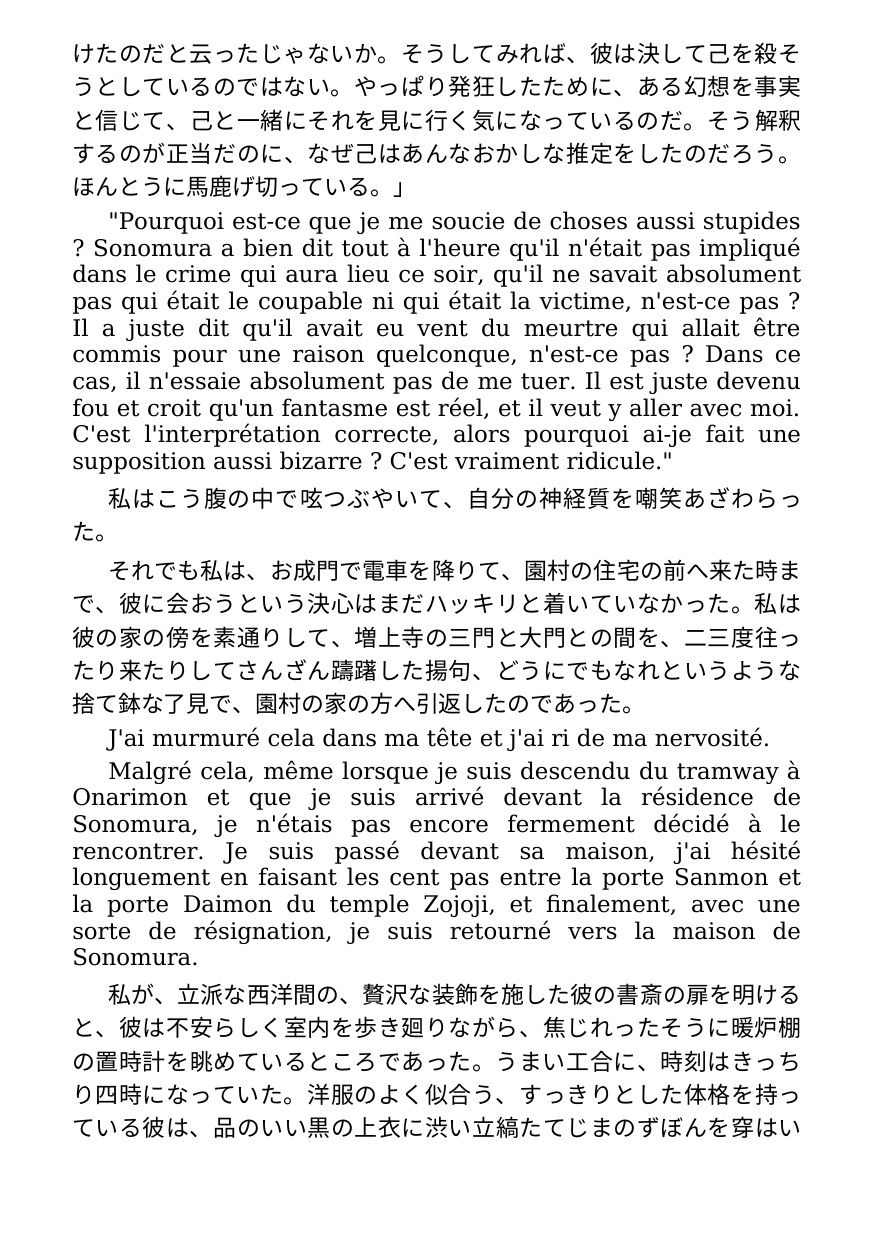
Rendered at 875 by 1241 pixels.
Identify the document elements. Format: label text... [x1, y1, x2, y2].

text Malgré cela, même lorsque je suis descendu du tramway à Onarimon et que je suis arrivé devant la résidence de Sonomura, je n'étais pas encore fermement décidé à le rencontrer. Je suis passé devant sa maison, j'ai hésité longuement en faisant les cent pas entre la porte Sanmon et la porte Daimon du temple Zojoji, et finalement, avec une sorte de résignation, je suis retourné vers la maison de Sonomura. [72, 758, 802, 971]
text "Pourquoi est-ce que je me soucie de choses aussi stupides ? Sonomura a bien dit tout à l'heure qu'il n'était pas impliqué dans le crime qui aura lieu ce soir, qu'il ne savait absolument pas qui était le coupable ni qui était la victime, n'est-ce pas ? Il a juste dit qu'il avait eu vent du meurtre qui allait être commis pour une raison quelconque, n'est-ce pas ? Dans ce cas, il n'essaie absolument pas de me tuer. Il est juste devenu fou et croit qu'un fantasme est réel, et il veut y aller avec moi. C'est l'interprétation correcte, alors pourquoi ai-je fait une supposition aussi bizarre ? C'est vraiment ridicule." [72, 208, 802, 475]
text J'ai murmuré cela dans ma tête et j'ai ri de ma nervosité. [72, 725, 802, 752]
text それでも私は、お成門で電車を降りて、園村の住宅の前へ来た時まで、彼に会おうという決心はまだハッキリと着いていなかった。私は彼の家の傍を素通りして、増上寺の三門と大門との間を、二三度往ったり来たりしてさんざん躊躇した揚句、どうにでもなれというような捨て鉢な了見で、園村の家の方へ引返したのであった。 [72, 553, 802, 719]
text 私が、立派な西洋間の、贅沢な装飾を施した彼の書斎の扉を明けると、彼は不安らしく室内を歩き廻りながら、焦じれったそうに暖炉棚の置時計を眺めているところであった。うまい工合に、時刻はきっちり四時になっていた。洋服のよく似合う、すっきりとした体格を持っている彼は、品のいい黒の上衣に渋い立縞たてじまのずぼんを穿はい [72, 977, 802, 1143]
text 私はこう腹の中で呟つぶやいて、自分の神経質を嘲笑あざわらった。 [72, 481, 802, 547]
text けたのだと云ったじゃないか。そうしてみれば、彼は決して己を殺そうとしているのではない。やっぱり発狂したために、ある幻想を事実と信じて、己と一緒にそれを見に行く気になっているのだ。そう解釈するのが正当だのに、なぜ己はあんなおかしな推定をしたのだろう。ほんとうに馬鹿げ切っている。」 [72, 36, 802, 202]
